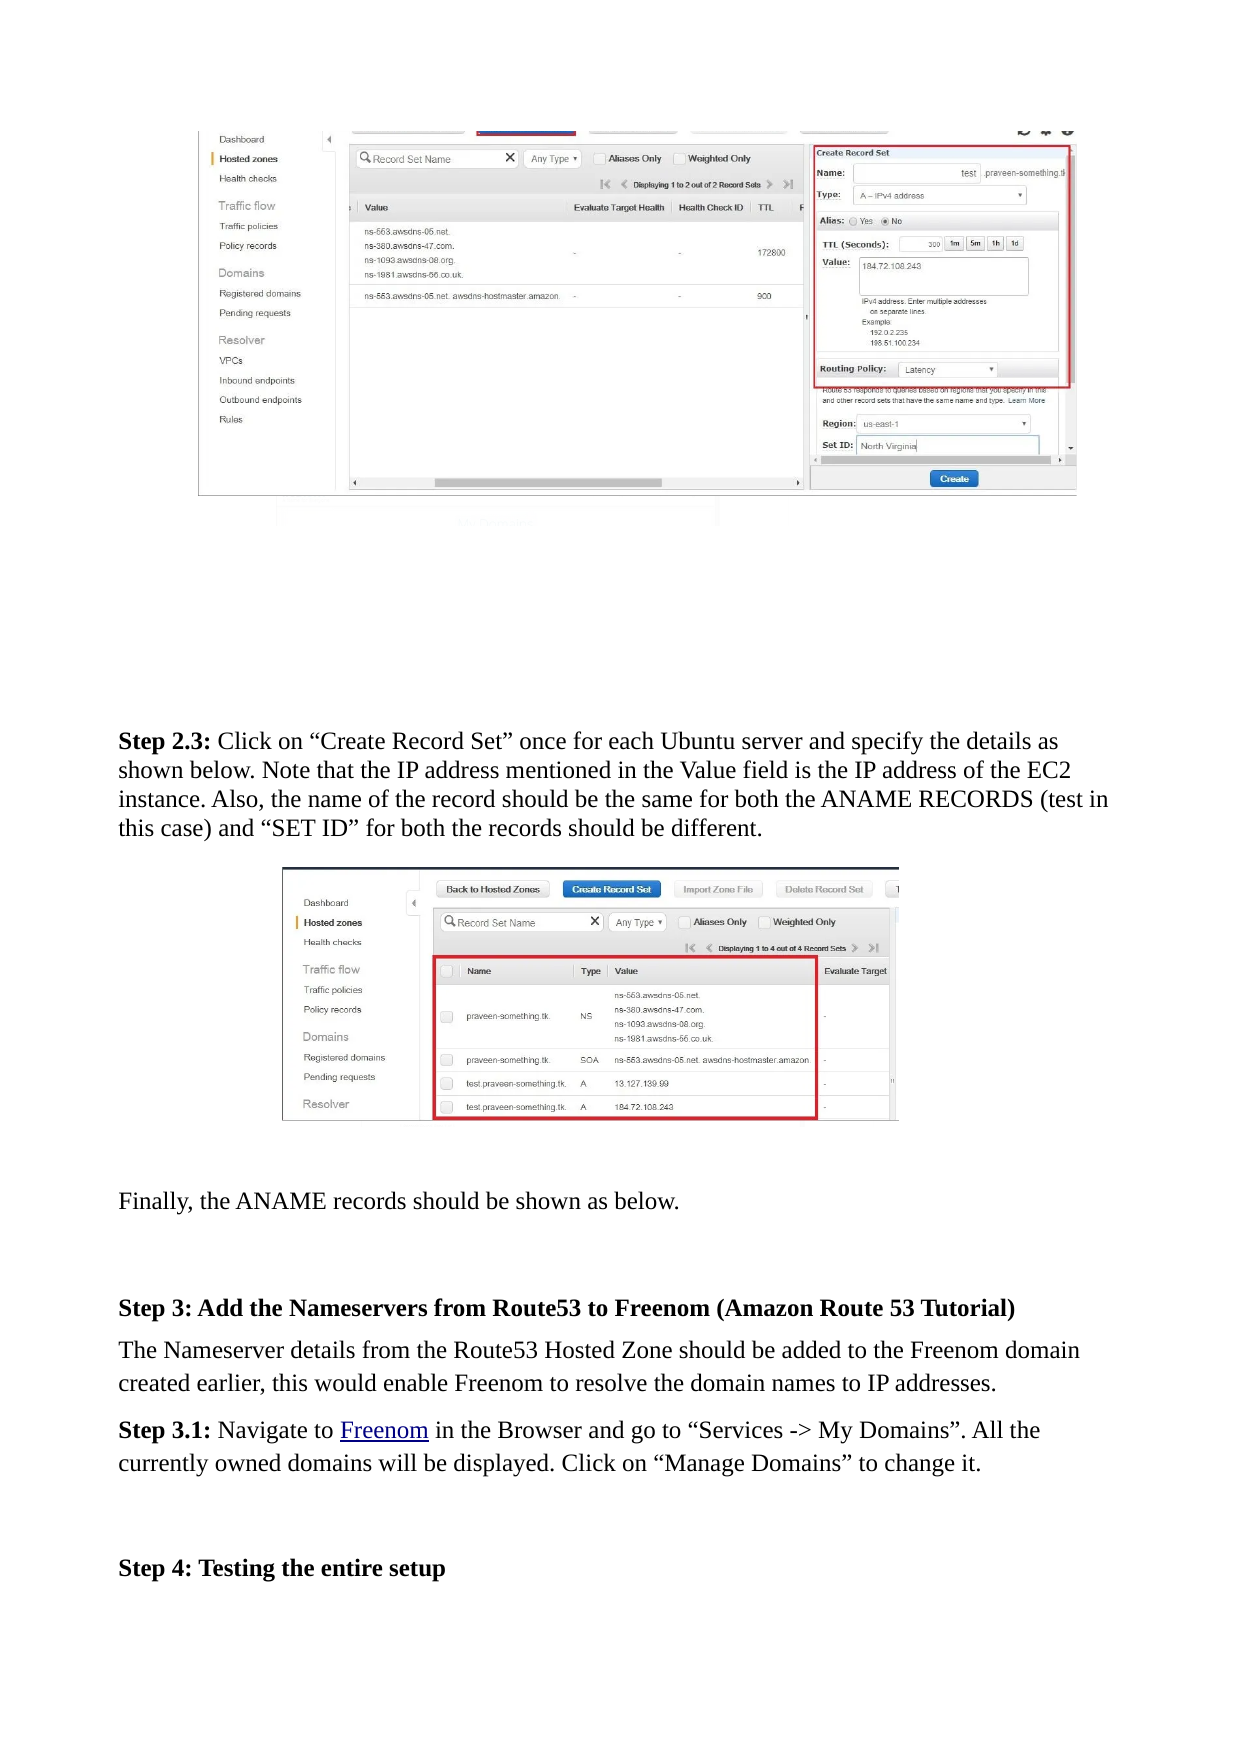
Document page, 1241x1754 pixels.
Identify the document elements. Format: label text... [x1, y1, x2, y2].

text The Nameserver details from the Route53 Hosted Zone should be added to the Freenom domain created earlier, this would enable Freenom to resolve the domain names to IP addresses. [118, 1335, 1122, 1397]
picture [268, 867, 683, 1127]
text Step 4: Testing the entire setup [118, 1553, 1122, 1582]
text Finally, the ANAME records should be shown as below. [118, 1186, 1122, 1215]
text Step 2.3: Click on “Create Record Set” once for each Ubuntu server and specify the details as shown below. Note that the IP address mentioned in the Value field is the IP address of the EC2 instance. Also, the name of the record should be the same for both the ANAME RECORDS (test in this case) and “SET ID” for both the records should be different. [118, 726, 1122, 841]
subtitle Step 3: Add the Nameservers from Route53 to Freenom (Amazon Route 53 Tutorial) [118, 1293, 1122, 1322]
text Step 3.1: Navigate to Freenom in the Browser and go to “Services -> My Domains”. All the currently owned domains will be displayed. Click on “Manage Domains” to change it. [118, 1415, 1122, 1477]
picture [170, 131, 1077, 526]
